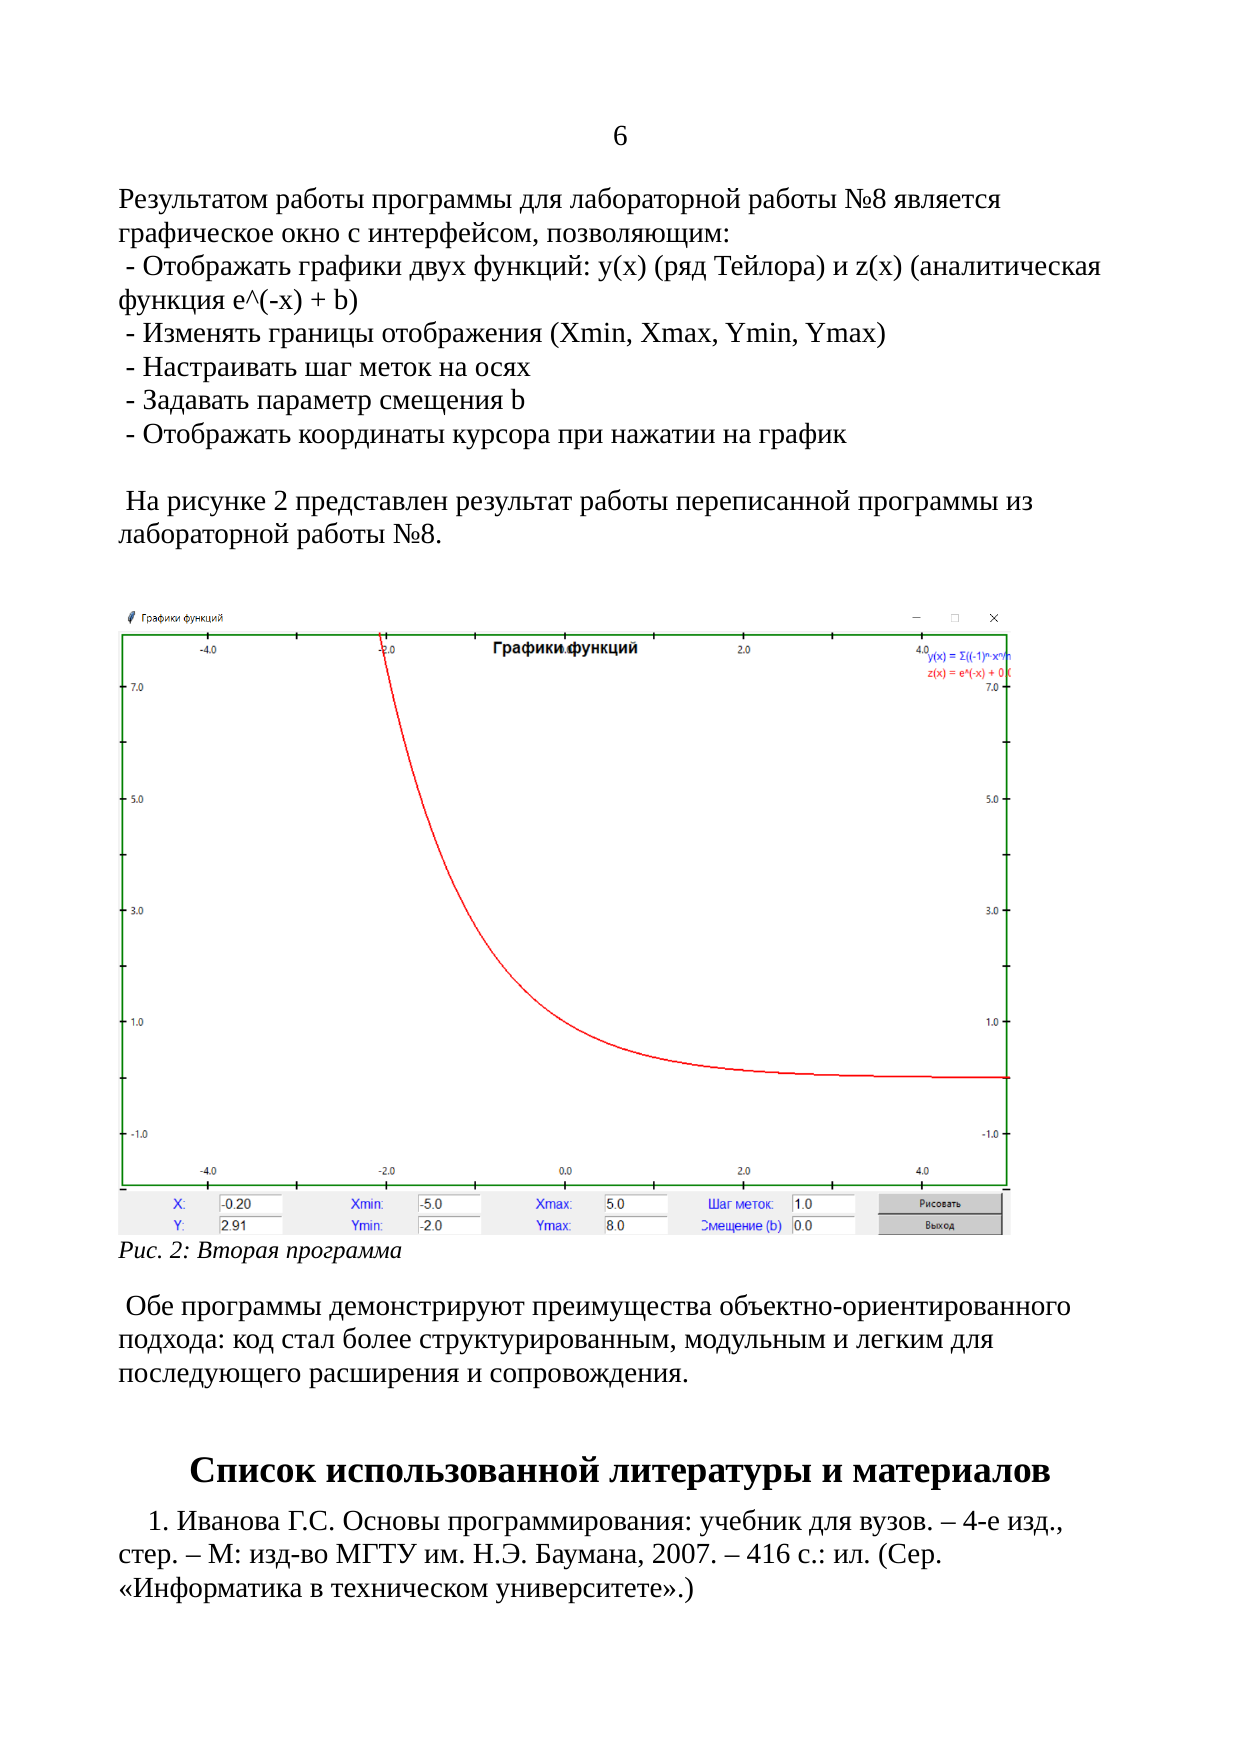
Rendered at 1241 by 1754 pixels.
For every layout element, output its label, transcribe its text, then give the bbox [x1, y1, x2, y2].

text - Отображать графики двух функций: y(x) (ряд Тейлора) и z(x) (аналитическая функция e^(-x) + b) [118, 248, 1122, 315]
text Результатом работы программы для лабораторной работы №8 является графическое окно с интерфейсом, позволяющим: [118, 181, 1122, 248]
text - Задавать параметр смещения b [118, 382, 1122, 416]
picture [118, 607, 1011, 1235]
text На рисунке 2 представлен результат работы переписанной программы из лабораторной работы №8. [118, 483, 1122, 550]
subtitle Список использованной литературы и материалов [118, 1447, 1122, 1490]
text 1. Иванова Г.С. Основы программирования: учебник для вузов. – 4-е изд., стер. – М: изд-во МГТУ им. Н.Э. Баумана, 2007. – 416 с.: ил. (Сер. «Информатика в техническом университете».) [118, 1503, 1122, 1603]
text - Отображать координаты курсора при нажатии на график [118, 416, 1122, 449]
text - Настраивать шаг меток на осях [118, 349, 1122, 382]
text - Изменять границы отображения (Xmin, Xmax, Ymin, Ymax) [118, 315, 1122, 349]
text Обе программы демонстрируют преимущества объектно-ориентированного подхода: код стал более структурированным, модульным и легким для последующего расширения и сопровождения. [118, 1288, 1122, 1389]
text Рис. 2: Вторая программа [118, 1235, 1011, 1263]
